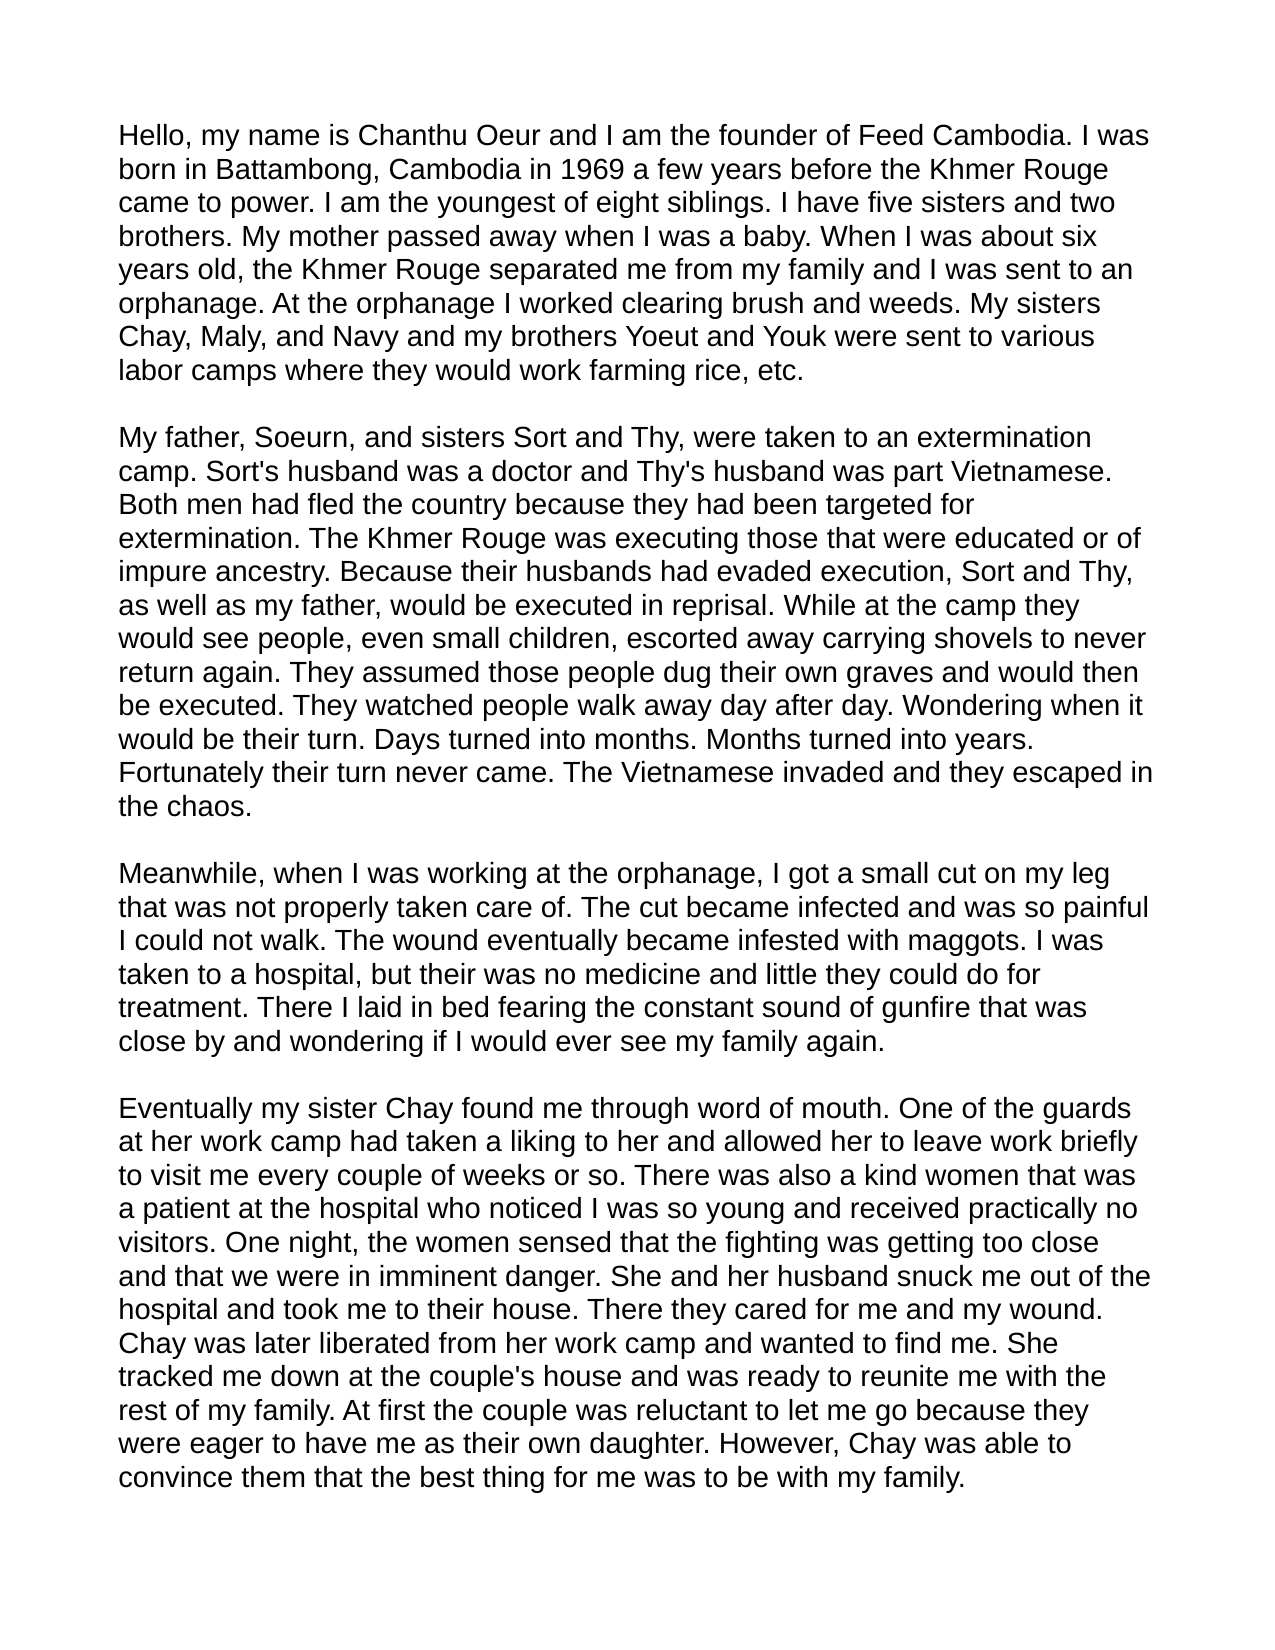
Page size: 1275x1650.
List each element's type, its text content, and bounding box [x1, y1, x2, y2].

text My father, Soeurn, and sisters Sort and Thy, were taken to an extermination camp. Sort's husband was a doctor and Thy's husband was part Vietnamese. Both men had fled the country because they had been targeted for extermination. The Khmer Rouge was executing those that were educated or of impure ancestry. Because their husbands had evaded execution, Sort and Thy, as well as my father, would be executed in reprisal. While at the camp they would see people, even small children, escorted away carrying shovels to never return again. They assumed those people dug their own graves and would then be executed. They watched people walk away day after day. Wondering when it would be their turn. Days turned into months. Months turned into years. Fortunately their turn never came. The Vietnamese invaded and they escaped in the chaos. [118, 420, 1157, 822]
text Hello, my name is Chanthu Oeur and I am the founder of Feed Cambodia. I was born in Battambong, Cambodia in 1969 a few years before the Khmer Rouge came to power. I am the youngest of eight siblings. I have five sisters and two brothers. My mother passed away when I was a baby. When I was about six years old, the Khmer Rouge separated me from my family and I was sent to an orphanage. At the orphanage I worked clearing brush and weeds. My sisters Chay, Maly, and Navy and my brothers Yoeut and Youk were sent to various labor camps where they would work farming rice, etc. [118, 118, 1157, 386]
text Eventually my sister Chay found me through word of mouth. One of the guards at her work camp had taken a liking to her and allowed her to leave work briefly to visit me every couple of weeks or so. There was also a kind women that was a patient at the hospital who noticed I was so young and received practically no visitors. One night, the women sensed that the fighting was getting too close and that we were in imminent danger. She and her husband snuck me out of the hospital and took me to their house. There they cared for me and my wound. Chay was later liberated from her work camp and wanted to find me. She tracked me down at the couple's house and was ready to reunite me with the rest of my family. At first the couple was reluctant to let me go because they were eager to have me as their own daughter. However, Chay was able to convince them that the best thing for me was to be with my family. [118, 1091, 1157, 1493]
text Meanwhile, when I was working at the orphanage, I got a small cut on my leg that was not properly taken care of. The cut became infected and was so painful I could not walk. The wound eventually became infested with maggots. I was taken to a hospital, but their was no medicine and little they could do for treatment. There I laid in bed fearing the constant sound of gunfire that was close by and wondering if I would ever see my family again. [118, 856, 1157, 1057]
